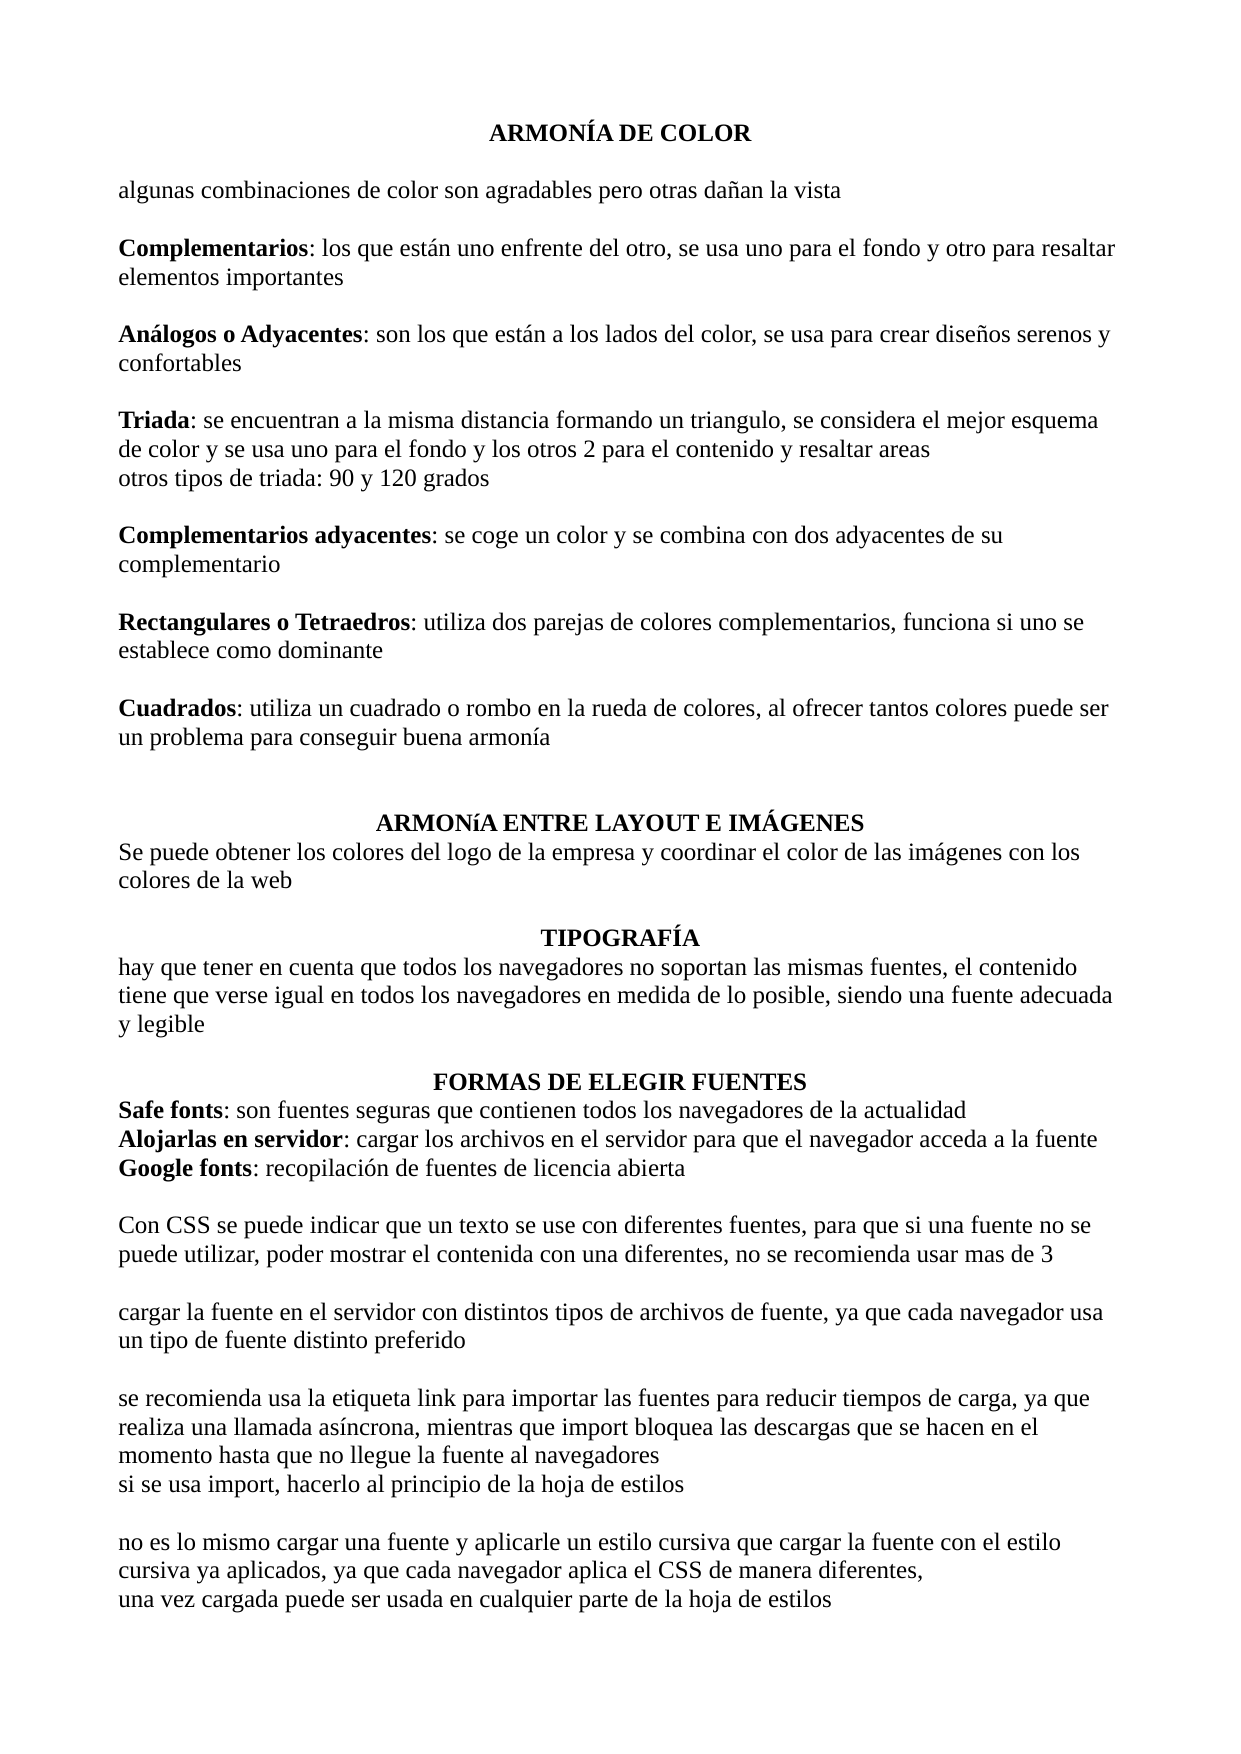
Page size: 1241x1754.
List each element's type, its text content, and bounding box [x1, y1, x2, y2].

text otros tipos de triada: 90 y 120 grados [118, 463, 1122, 492]
text si se usa import, hacerlo al principio de la hoja de estilos [118, 1469, 1122, 1498]
text ARMONíA ENTRE LAYOUT E IMÁGENES [118, 808, 1122, 837]
text Complementarios: los que están uno enfrente del otro, se usa uno para el fondo y otro para resaltar elementos importantes [118, 233, 1122, 291]
text Safe fonts: son fuentes seguras que contienen todos los navegadores de la actualidad [118, 1096, 1122, 1124]
text una vez cargada puede ser usada en cualquier parte de la hoja de estilos [118, 1584, 1122, 1613]
text ARMONÍA DE COLOR [118, 118, 1122, 147]
text hay que tener en cuenta que todos los navegadores no soportan las mismas fuentes, el contenido tiene que verse igual en todos los navegadores en medida de lo posible, siendo una fuente adecuada y legible [118, 952, 1122, 1038]
text cargar la fuente en el servidor con distintos tipos de archivos de fuente, ya que cada navegador usa un tipo de fuente distinto preferido [118, 1297, 1122, 1354]
text algunas combinaciones de color son agradables pero otras dañan la vista [118, 176, 1122, 204]
text Alojarlas en servidor: cargar los archivos en el servidor para que el navegador acceda a la fuente [118, 1124, 1122, 1153]
text Análogos o Adyacentes: son los que están a los lados del color, se usa para crear diseños serenos y confortables [118, 319, 1122, 377]
text FORMAS DE ELEGIR FUENTES [118, 1067, 1122, 1096]
text Con CSS se puede indicar que un texto se use con diferentes fuentes, para que si una fuente no se puede utilizar, poder mostrar el contenida con una diferentes, no se recomienda usar mas de 3 [118, 1211, 1122, 1268]
text no es lo mismo cargar una fuente y aplicarle un estilo cursiva que cargar la fuente con el estilo cursiva ya aplicados, ya que cada navegador aplica el CSS de manera diferentes, [118, 1527, 1122, 1584]
text Complementarios adyacentes: se coge un color y se combina con dos adyacentes de su complementario [118, 521, 1122, 578]
text Google fonts: recopilación de fuentes de licencia abierta [118, 1153, 1122, 1182]
text TIPOGRAFÍA [118, 923, 1122, 952]
text Triada: se encuentran a la misma distancia formando un triangulo, se considera el mejor esquema de color y se usa uno para el fondo y los otros 2 para el contenido y resaltar areas [118, 406, 1122, 463]
text se recomienda usa la etiqueta link para importar las fuentes para reducir tiempos de carga, ya que realiza una llamada asíncrona, mientras que import bloquea las descargas que se hacen en el momento hasta que no llegue la fuente al navegadores [118, 1383, 1122, 1469]
text Cuadrados: utiliza un cuadrado o rombo en la rueda de colores, al ofrecer tantos colores puede ser un problema para conseguir buena armonía [118, 693, 1122, 751]
text Rectangulares o Tetraedros: utiliza dos parejas de colores complementarios, funciona si uno se establece como dominante [118, 607, 1122, 664]
text Se puede obtener los colores del logo de la empresa y coordinar el color de las imágenes con los colores de la web [118, 837, 1122, 894]
